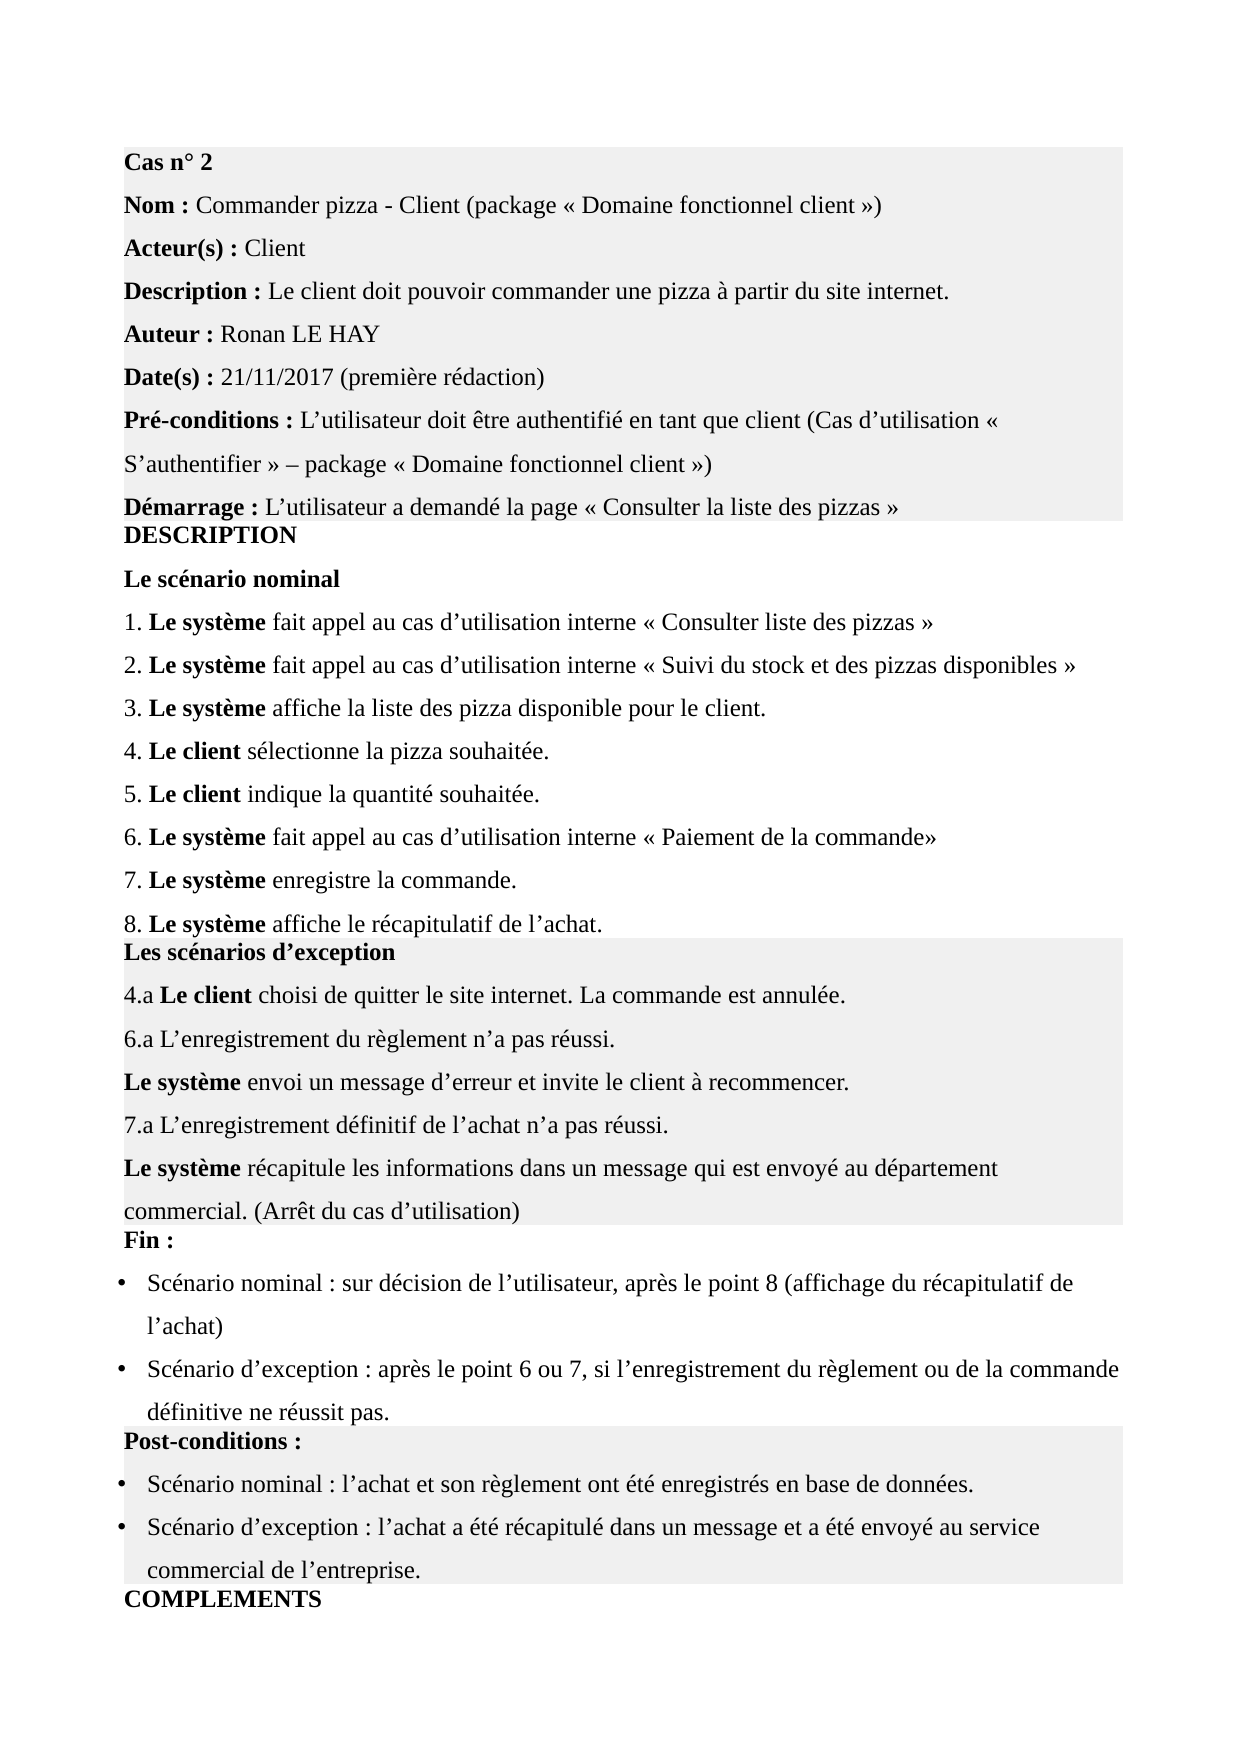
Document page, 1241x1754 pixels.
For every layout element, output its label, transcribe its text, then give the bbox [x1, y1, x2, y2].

table_cell COMPLEMENTS [124, 1584, 1123, 1613]
table_cell Les scénarios d’exception 4.a Le client choisi de quitter le site internet. La commande est annulée. 6.a L’enregistrement du règlement n’a pas réussi. Le système envoi un message d’erreur et invite le client à recommencer. 7.a L’enregistrement définitif de l’achat n’a pas réussi. Le système récapitule les informations dans un message qui est envoyé au département commercial. (Arrêt du cas d’utilisation) [124, 938, 1123, 1225]
table_header Cas n° 2 Nom : Commander pizza - Client (package « Domaine fonctionnel client ») Acteur(s) : Client Description : Le client doit pouvoir commander une pizza à partir du site internet. Auteur : Ronan LE HAY Date(s) : 21/11/2017 (première rédaction) Pré-conditions : L’utilisateur doit être authentifié en tant que client (Cas d’utilisation « S’authentifier » – package « Domaine fonctionnel client ») Démarrage : L’utilisateur a demandé la page « Consulter la liste des pizzas » [124, 147, 1123, 521]
table_cell DESCRIPTION Le scénario nominal 1. Le système fait appel au cas d’utilisation interne « Consulter liste des pizzas » 2. Le système fait appel au cas d’utilisation interne « Suivi du stock et des pizzas disponibles » 3. Le système affiche la liste des pizza disponible pour le client. 4. Le client sélectionne la pizza souhaitée. 5. Le client indique la quantité souhaitée. 6. Le système fait appel au cas d’utilisation interne « Paiement de la commande» 7. Le système enregistre la commande. 8. Le système affiche le récapitulatif de l’achat. [124, 521, 1123, 937]
table_cell Post-conditions : Scénario nominal : l’achat et son règlement ont été enregistrés en base de données. Scénario d’exception : l’achat a été récapitulé dans un message et a été envoyé au service commercial de l’entreprise. [124, 1426, 1123, 1584]
table_cell Fin : Scénario nominal : sur décision de l’utilisateur, après le point 8 (affichage du récapitulatif de l’achat) Scénario d’exception : après le point 6 ou 7, si l’enregistrement du règlement ou de la commande définitive ne réussit pas. [124, 1225, 1123, 1426]
